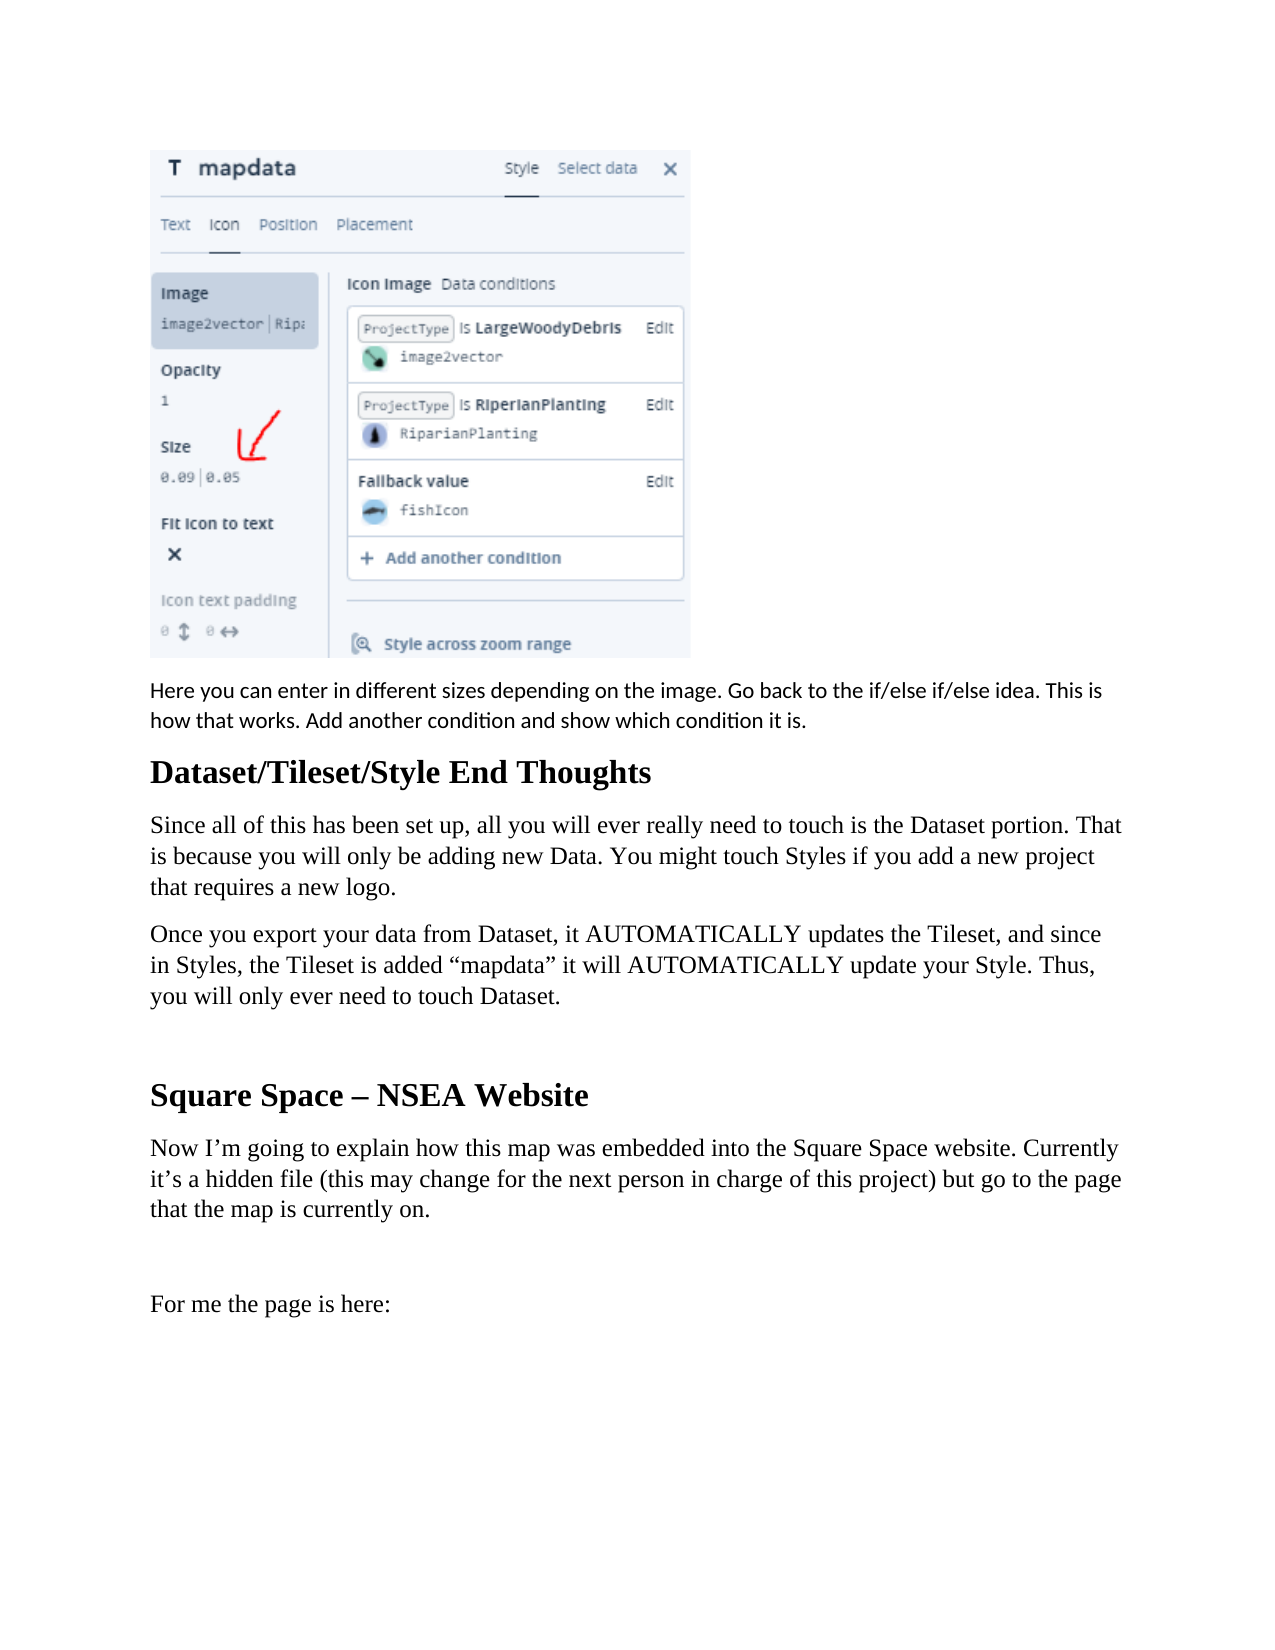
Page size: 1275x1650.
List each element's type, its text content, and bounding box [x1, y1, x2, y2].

text Since all of this has been set up, all you will ever really need to touch is the Dataset portion. That is because you will only be adding new Data. You might touch Styles if you add a new project that requires a new logo. [150, 810, 1125, 901]
text For me the page is here: [150, 1289, 1125, 1318]
text Dataset/Tileset/Style End Thoughts [150, 753, 1125, 791]
text Once you export your data from Dataset, it AUTOMATICALLY updates the Tileset, and since in Styles, the Tileset is added “mapdata” it will AUTOMATICALLY update your Style. Thus, you will only ever need to touch Dataset. [150, 919, 1125, 1009]
text Square Space – NSEA Website [150, 1076, 1125, 1114]
text Now I’m going to explain how this map was embedded into the Square Space website. Currently it’s a hidden file (this may change for the next person in charge of this project) but go to the page that the map is currently on. [150, 1133, 1125, 1223]
text Here you can enter in different sizes depending on the image. Go back to the if/else if/else idea. This is how that works. Add another condition and show which condition it is. [150, 676, 1125, 734]
